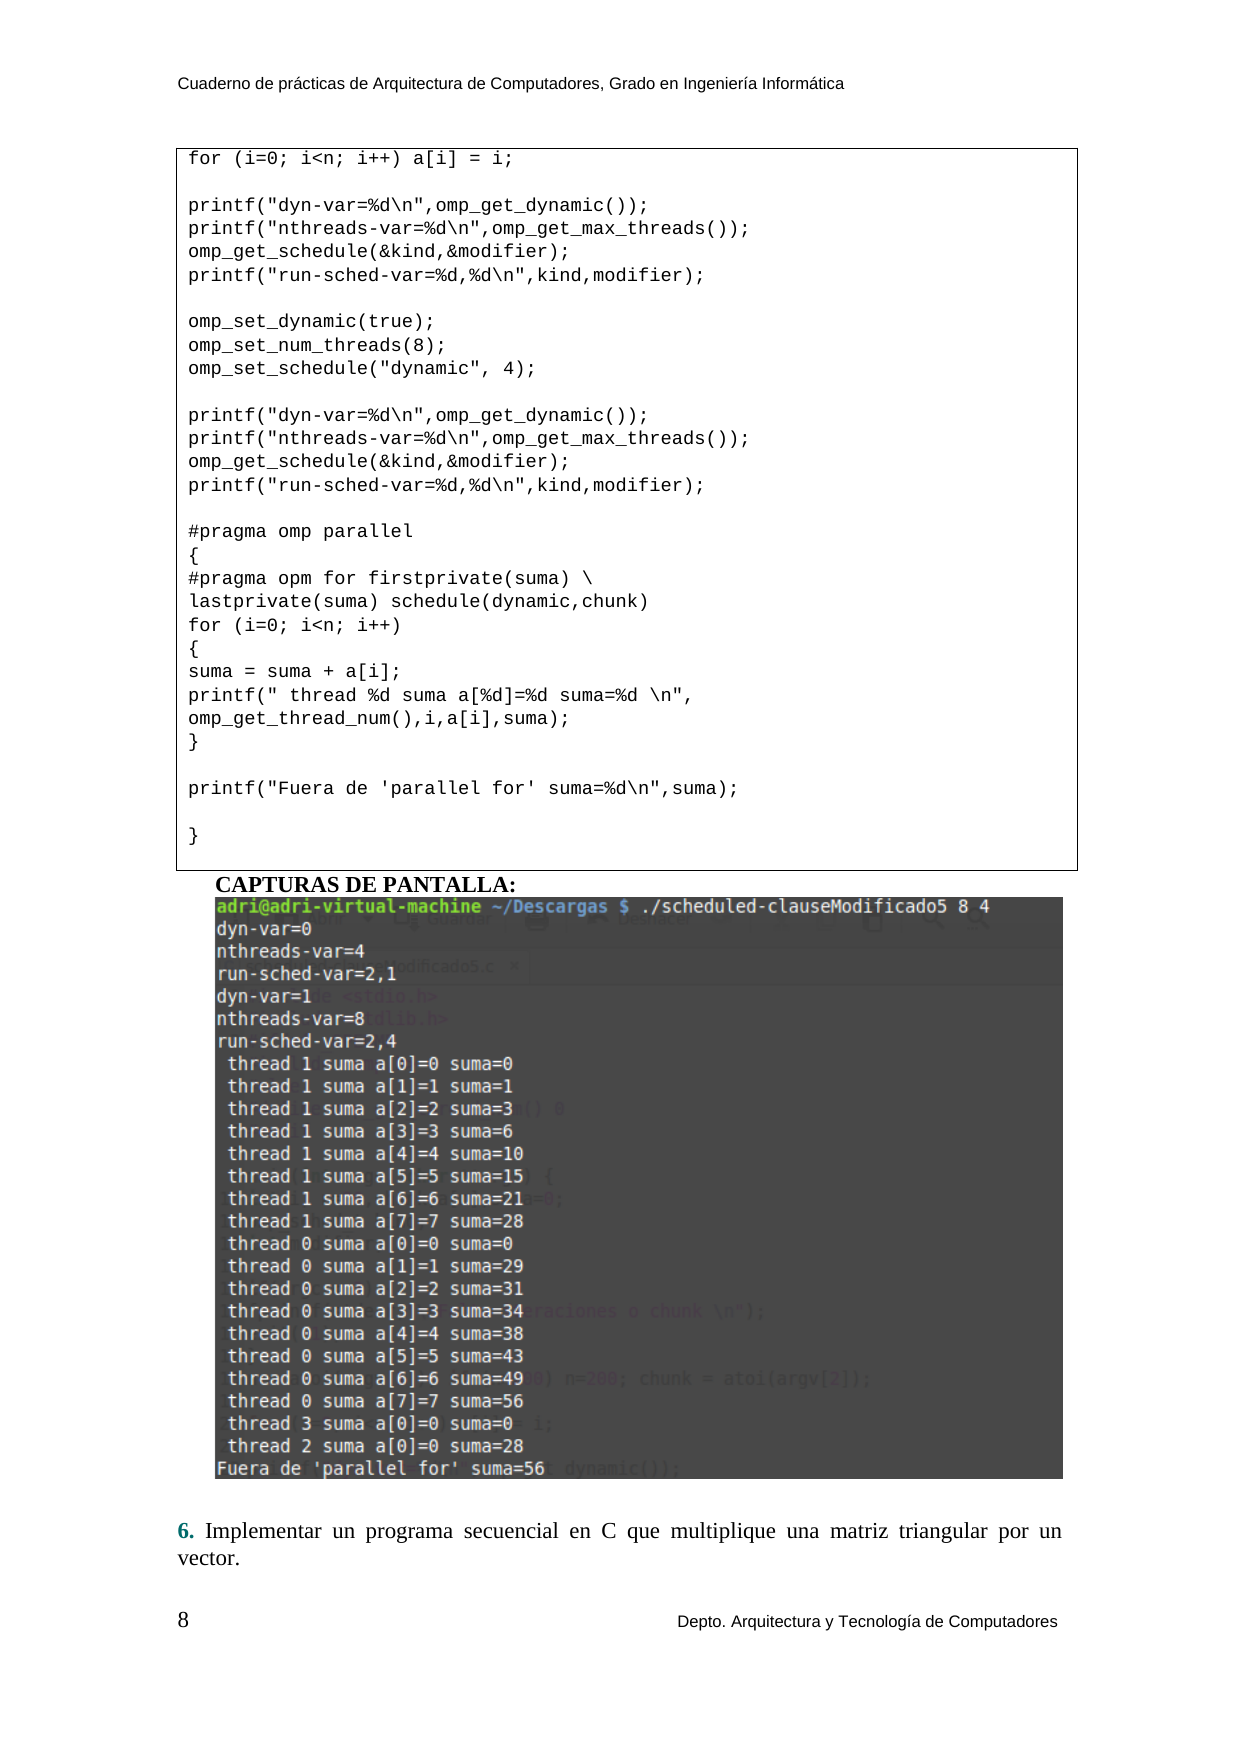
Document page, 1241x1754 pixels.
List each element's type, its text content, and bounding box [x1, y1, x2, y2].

text CAPTURAS DE PANTALLA: [215, 871, 1063, 897]
list 6. Implementar un programa secuencial en C que multiplique una matriz triangular por un vector. [177, 1518, 1063, 1570]
table_header for (i=0; i<n; i++) a[i] = i; printf("dyn-var=%d\n",omp_get_dynamic()); printf("nthreads-var=%d\n",omp_get_max_threads()); omp_get_schedule(&kind,&modifier); printf("run-sched-var=%d,%d\n",kind,modifier); omp_set_dynamic(true); omp_set_num_threads(8); omp_set_schedule("dynamic", 4); printf("dyn-var=%d\n",omp_get_dynamic()); printf("nthreads-var=%d\n",omp_get_max_threads()); omp_get_schedule(&kind,&modifier); printf("run-sched-var=%d,%d\n",kind,modifier); #pragma omp parallel { #pragma opm for firstprivate(suma) \ lastprivate(suma) schedule(dynamic,chunk) for (i=0; i<n; i++) { suma = suma + a[i]; printf(" thread %d suma a[%d]=%d suma=%d \n", omp_get_thread_num(),i,a[i],suma); } printf("Fuera de 'parallel for' suma=%d\n",suma); } [177, 149, 1077, 870]
picture [214, 897, 1063, 1479]
